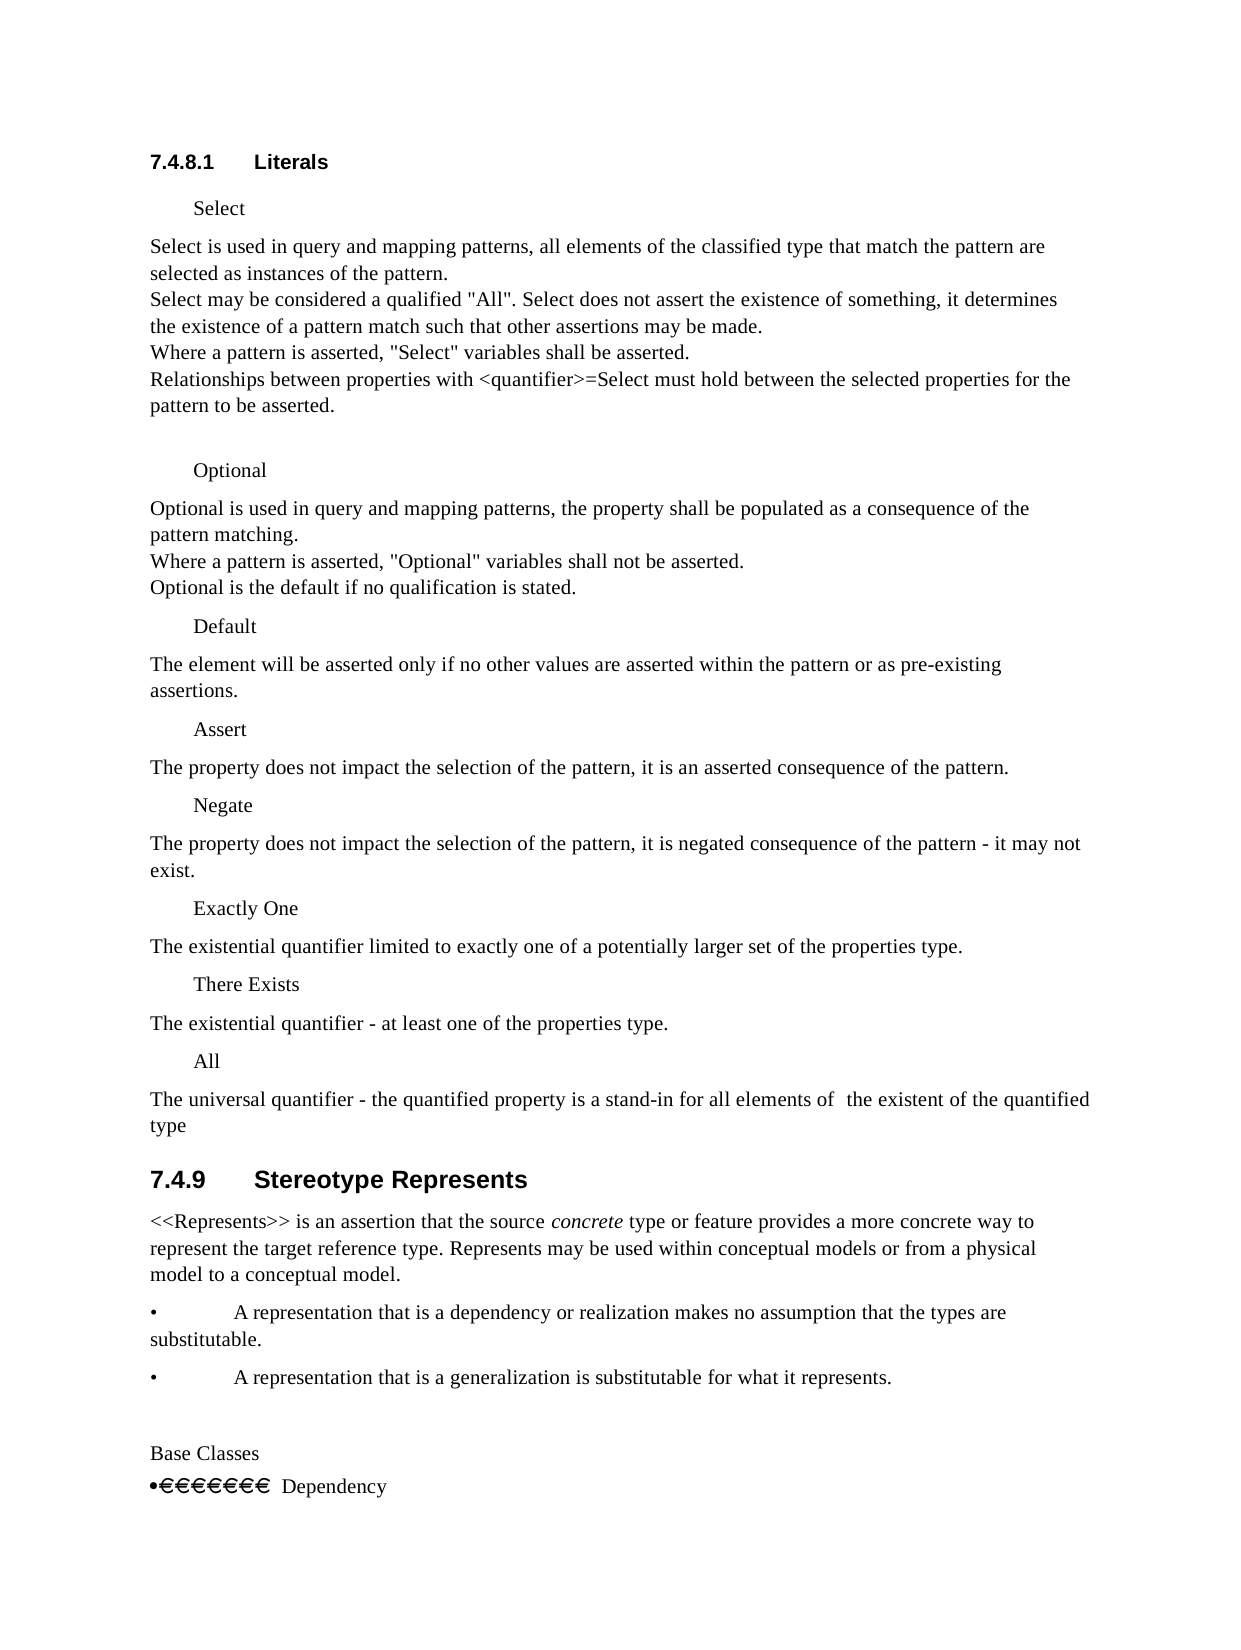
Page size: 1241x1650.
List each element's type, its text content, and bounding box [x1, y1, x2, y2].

text Assert [187, 716, 1090, 740]
text The universal quantifier - the quantified property is a stand-in for all elements of the existent of the quantified type [150, 1087, 1090, 1137]
text Optional [187, 458, 1090, 482]
text Select [187, 196, 1090, 220]
text Default [187, 613, 1090, 637]
subtitle Literals [150, 150, 1090, 174]
text · Dependency [150, 1473, 1090, 1498]
text The property does not impact the selection of the pattern, it is an asserted consequence of the pattern. [150, 754, 1090, 779]
text <<Represents>> is an assertion that the source concrete type or feature provides a more concrete way to represent the target reference type. Represents may be used within conceptual models or from a physical model to a conceptual model. [150, 1209, 1090, 1286]
text Exactly One [187, 896, 1090, 920]
text • A representation that is a generalization is substitutable for what it represents. [150, 1365, 1090, 1389]
text Negate [187, 793, 1090, 817]
text The existential quantifier - at least one of the properties type. [150, 1010, 1090, 1034]
text The existential quantifier limited to exactly one of a potentially larger set of the properties type. [150, 934, 1090, 958]
text • A representation that is a dependency or realization makes no assumption that the types are substitutable. [150, 1300, 1090, 1351]
text The element will be asserted only if no other values are asserted within the pattern or as pre-existing assertions. [150, 652, 1090, 702]
subtitle Stereotype Represents [150, 1165, 1090, 1194]
text All [187, 1049, 1090, 1073]
text There Exists [187, 972, 1090, 996]
text Base Classes [150, 1441, 1090, 1465]
text Select is used in query and mapping patterns, all elements of the classified type that match the pattern are selected as instances of the pattern. Select may be considered a qualified "All". Select does not assert the existence of something, it determines the existence of a pattern match such that other assertions may be made. Where a pattern is asserted, "Select" variables shall be asserted. Relationships between properties with <quantifier>=Select must hold between the selected properties for the pattern to be asserted. [150, 234, 1090, 443]
text The property does not impact the selection of the pattern, it is negated consequence of the pattern - it may not exist. [150, 831, 1090, 882]
text Optional is used in query and mapping patterns, the property shall be populated as a consequence of the pattern matching. Where a pattern is asserted, "Optional" variables shall not be asserted. Optional is the default if no qualification is stated. [150, 496, 1090, 599]
